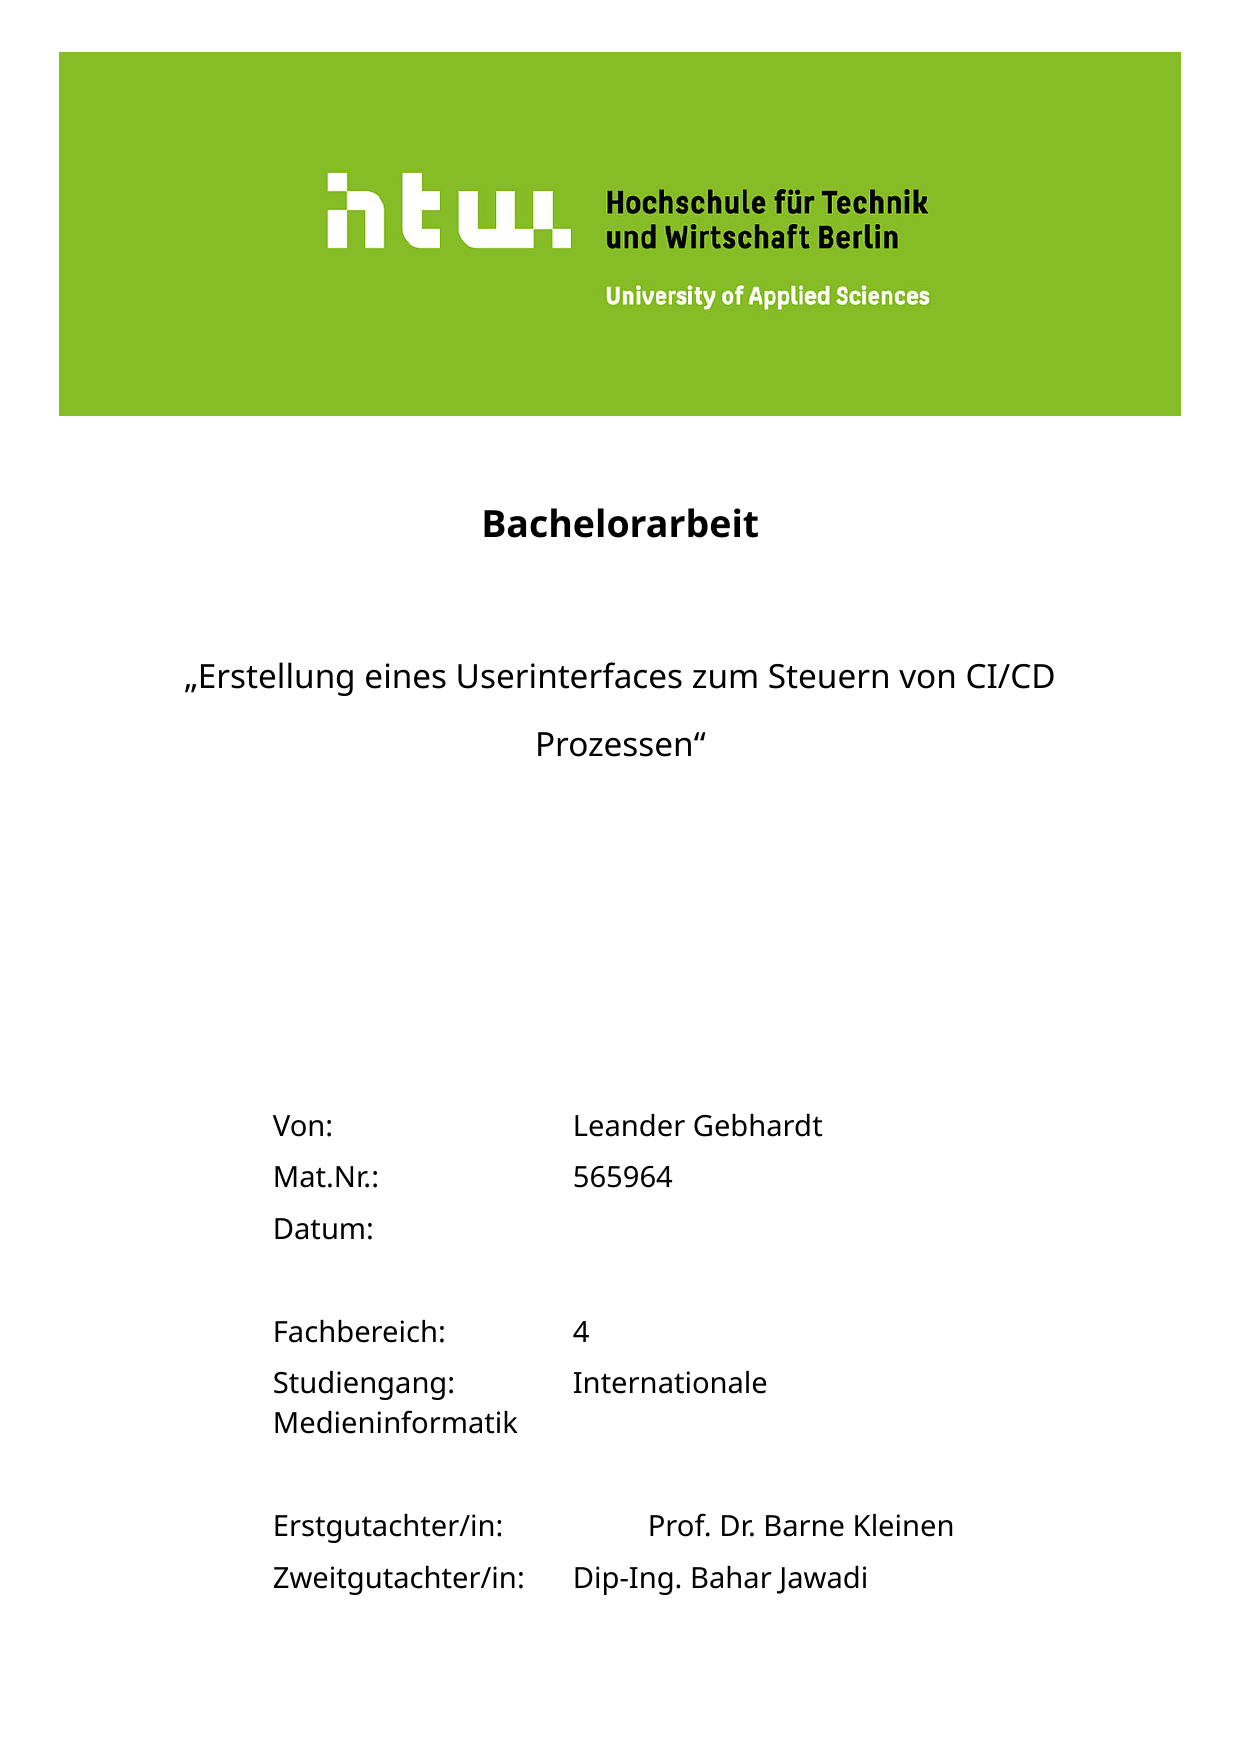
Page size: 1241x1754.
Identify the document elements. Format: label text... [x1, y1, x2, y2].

text „Erstellung eines Userinterfaces zum Steuern von CI/CD Prozessen“ [118, 652, 1122, 766]
picture [59, 52, 1182, 416]
title Bachelorarbeit [118, 498, 1122, 549]
